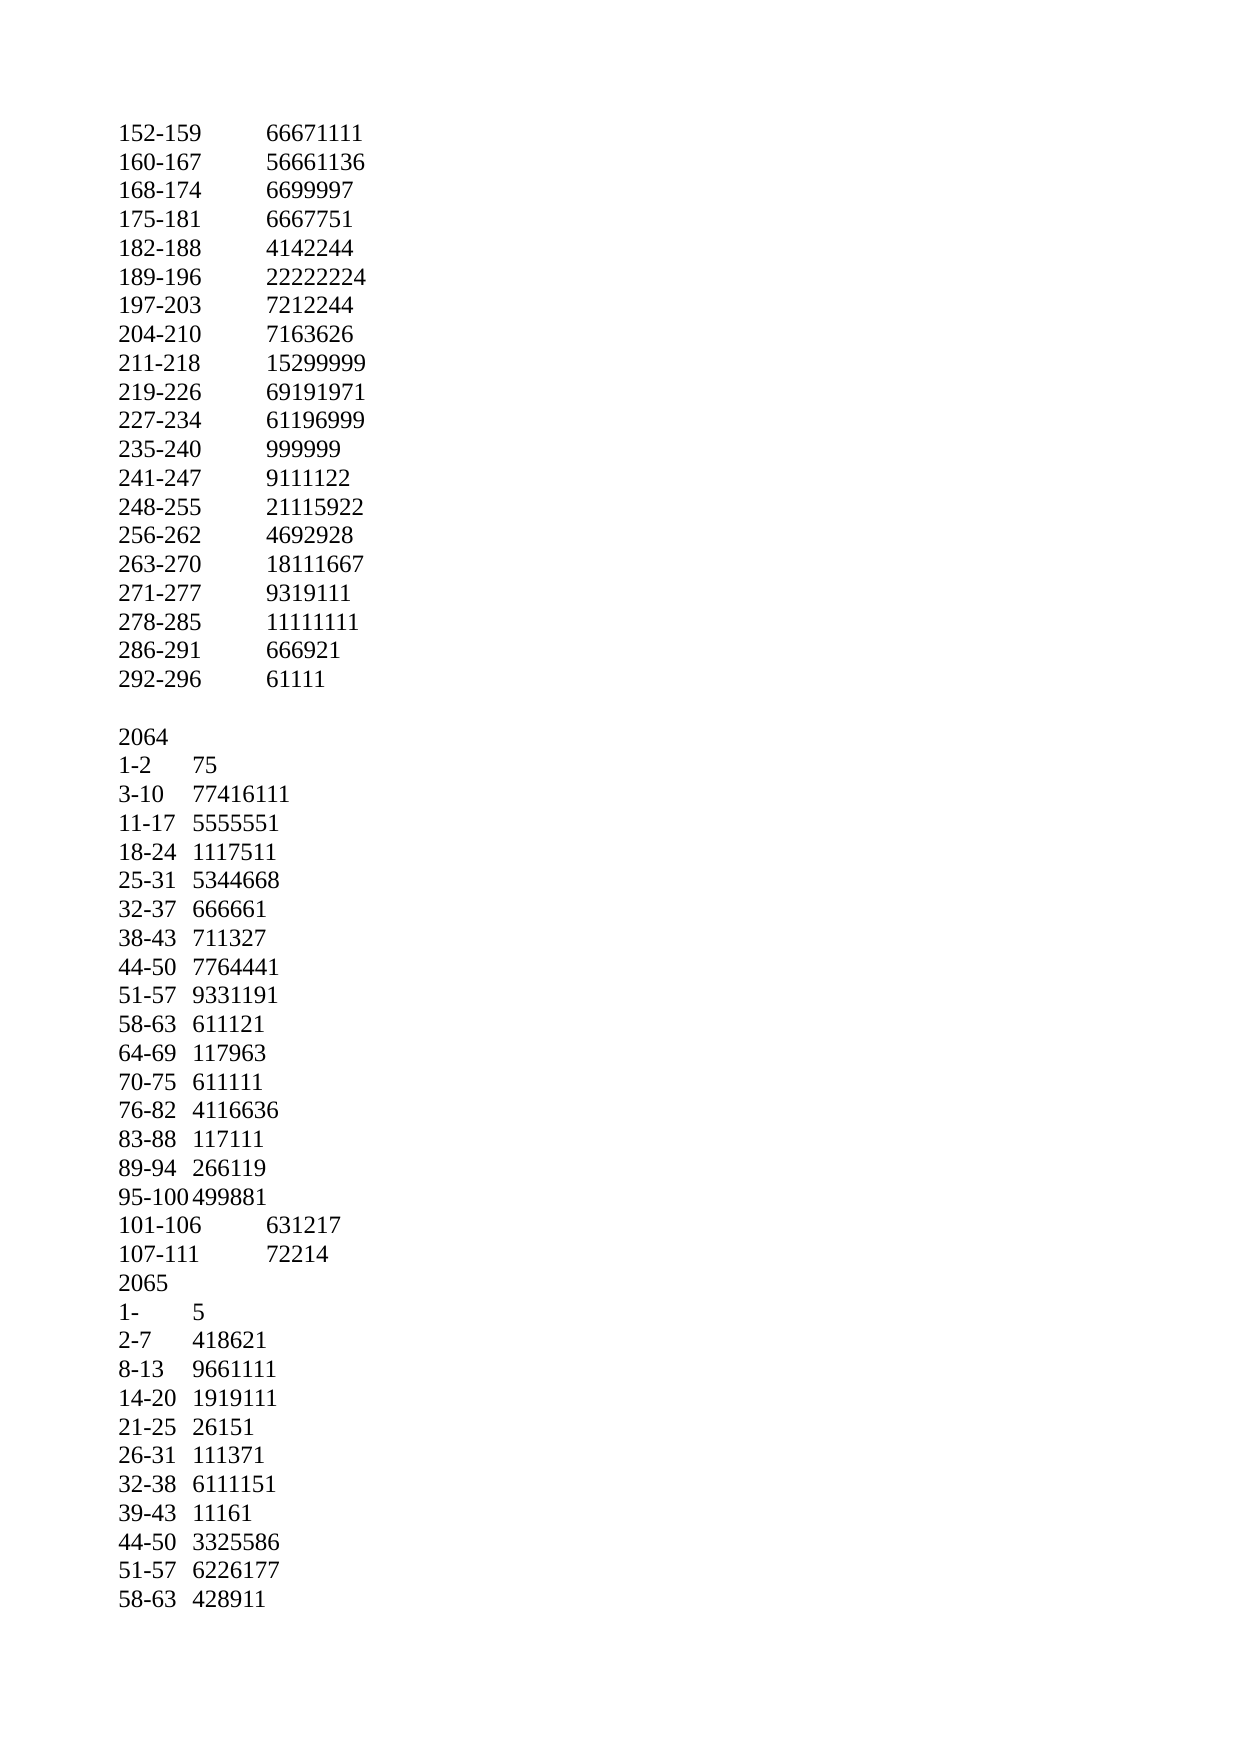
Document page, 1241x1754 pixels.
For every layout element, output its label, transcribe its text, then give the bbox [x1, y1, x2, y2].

text 8-13 9661111 [118, 1354, 1122, 1383]
text 39-43 11161 [118, 1498, 1122, 1527]
text 51-57 6226177 [118, 1556, 1122, 1584]
text 241-247 9111122 [118, 463, 1122, 492]
text 89-94 266119 [118, 1153, 1122, 1182]
text 18-24 1117511 [118, 837, 1122, 866]
text 278-285 11111111 [118, 607, 1122, 636]
text 58-63 611121 [118, 1009, 1122, 1038]
text 21-25 26151 [118, 1412, 1122, 1441]
text 235-240 999999 [118, 434, 1122, 463]
text 32-38 6111151 [118, 1469, 1122, 1498]
text 83-88 117111 [118, 1124, 1122, 1153]
text 168-174 6699997 [118, 176, 1122, 204]
text 2064 [118, 722, 1122, 751]
text 152-159 66671111 [118, 118, 1122, 147]
text 175-181 6667751 [118, 204, 1122, 233]
text 211-218 15299999 [118, 348, 1122, 377]
text 76-82 4116636 [118, 1096, 1122, 1124]
text 3-10 77416111 [118, 779, 1122, 808]
text 271-277 9319111 [118, 578, 1122, 607]
text 2065 [118, 1268, 1122, 1297]
text 25-31 5344668 [118, 866, 1122, 894]
text 204-210 7163626 [118, 319, 1122, 348]
text 1- 5 [118, 1297, 1122, 1326]
text 292-296 61111 [118, 664, 1122, 693]
text 26-31 111371 [118, 1441, 1122, 1469]
text 38-43 711327 [118, 923, 1122, 952]
text 256-262 4692928 [118, 521, 1122, 549]
text 44-50 3325586 [118, 1527, 1122, 1556]
text 14-20 1919111 [118, 1383, 1122, 1412]
text 263-270 18111667 [118, 549, 1122, 578]
text 189-196 22222224 [118, 262, 1122, 291]
text 1-2 75 [118, 751, 1122, 779]
text 51-57 9331191 [118, 981, 1122, 1009]
text 101-106 631217 [118, 1211, 1122, 1239]
text 182-188 4142244 [118, 233, 1122, 262]
text 286-291 666921 [118, 636, 1122, 664]
text 107-111 72214 [118, 1239, 1122, 1268]
text 44-50 7764441 [118, 952, 1122, 981]
text 248-255 21115922 [118, 492, 1122, 521]
text 160-167 56661136 [118, 147, 1122, 176]
text 64-69 117963 [118, 1038, 1122, 1067]
text 95-100 499881 [118, 1182, 1122, 1211]
text 227-234 61196999 [118, 406, 1122, 434]
text 219-226 69191971 [118, 377, 1122, 406]
text 11-17 5555551 [118, 808, 1122, 837]
text 2-7 418621 [118, 1326, 1122, 1354]
text 32-37 666661 [118, 894, 1122, 923]
text 197-203 7212244 [118, 291, 1122, 319]
text 58-63 428911 [118, 1584, 1122, 1613]
text 70-75 611111 [118, 1067, 1122, 1096]
